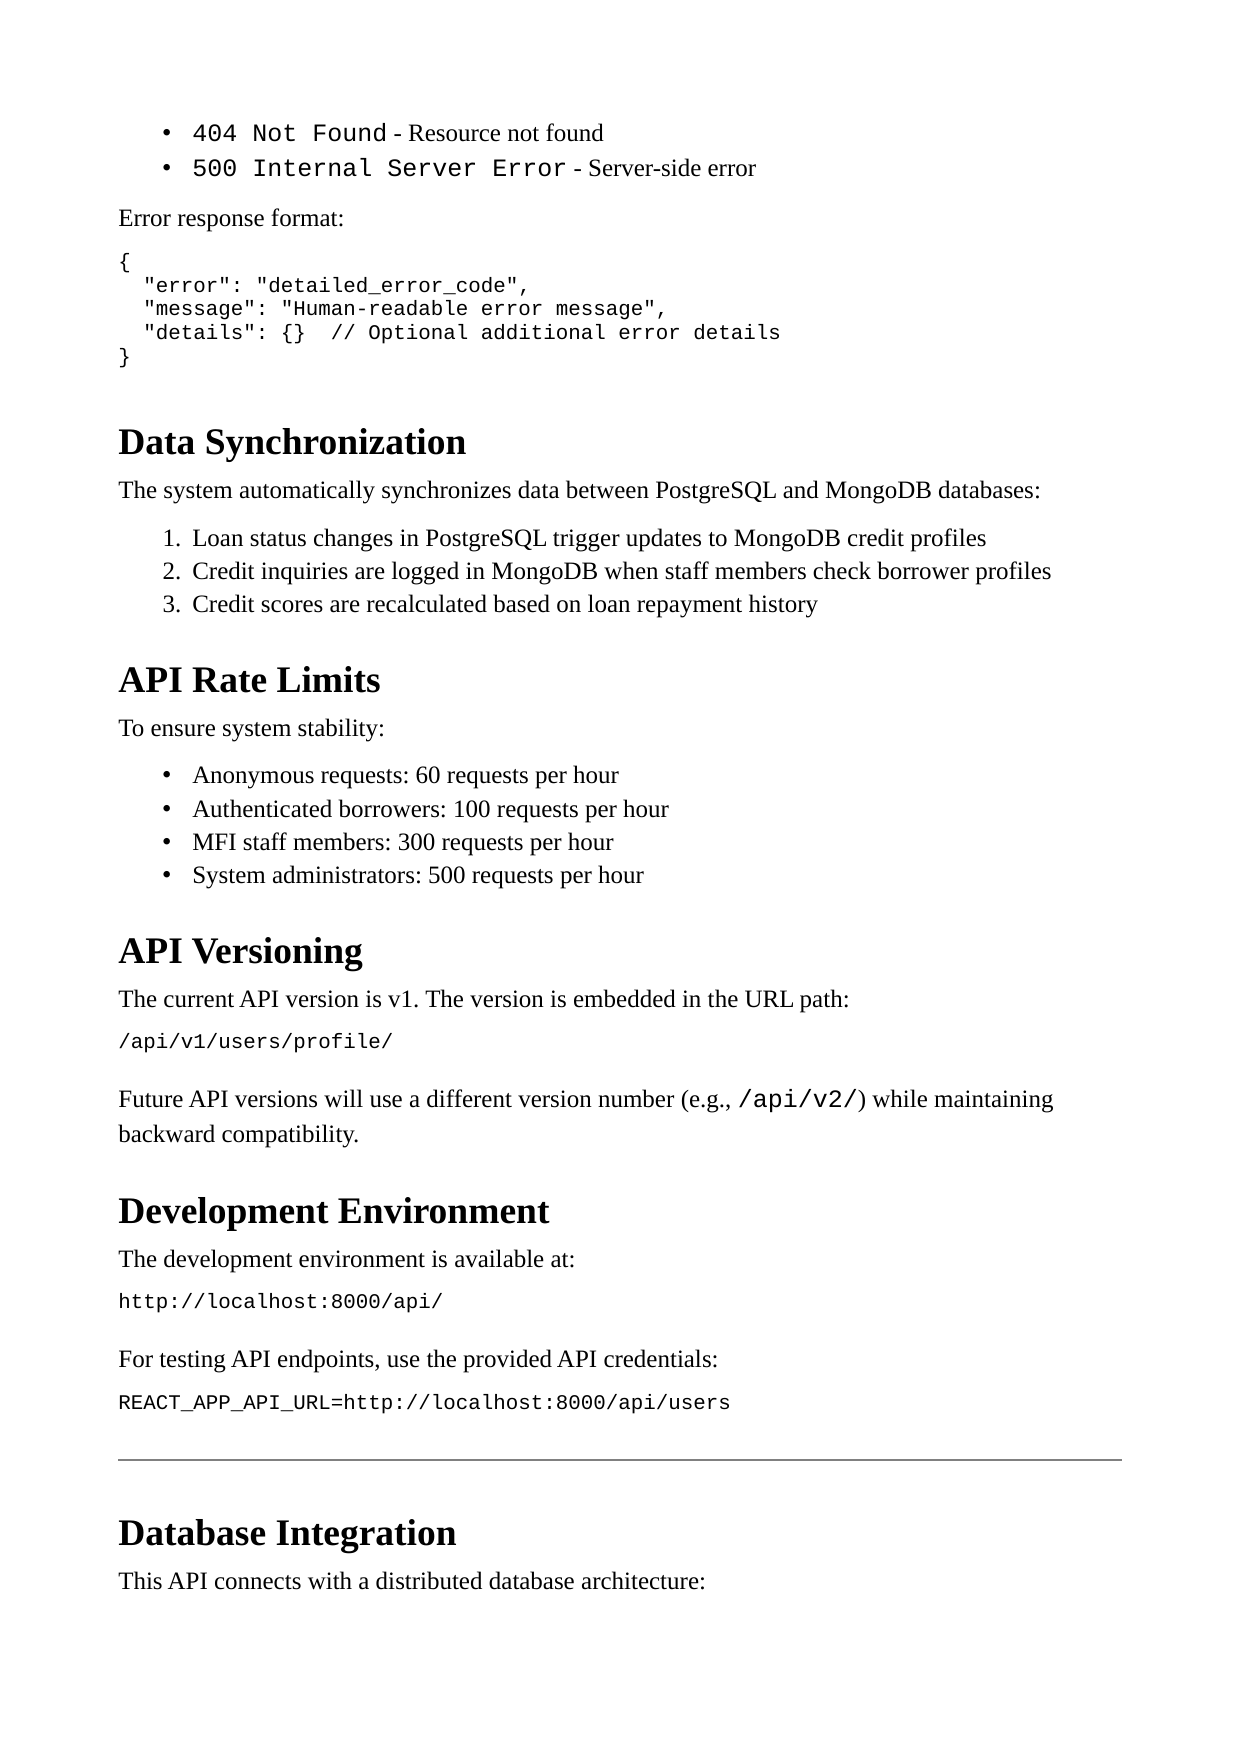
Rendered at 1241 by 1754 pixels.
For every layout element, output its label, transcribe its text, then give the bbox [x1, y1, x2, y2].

subtitle API Versioning [118, 928, 1122, 971]
text To ensure system stability: [118, 713, 1122, 742]
text The development environment is available at: [118, 1244, 1122, 1272]
text { [118, 251, 1122, 275]
text http://localhost:8000/api/ [118, 1291, 1122, 1315]
list Credit scores are recalculated based on loan repayment history [162, 589, 1122, 618]
text } [118, 346, 1122, 369]
list Credit inquiries are logged in MongoDB when staff members check borrower profiles [162, 556, 1122, 585]
text For testing API endpoints, use the provided API credentials: [118, 1344, 1122, 1373]
text REACT_APP_API_URL=http://localhost:8000/api/users [118, 1392, 1122, 1416]
text The system automatically synchronizes data between PostgreSQL and MongoDB databases: [118, 475, 1122, 504]
text This API connects with a distributed database architecture: [118, 1566, 1122, 1594]
text The current API version is v1. The version is embedded in the URL path: [118, 984, 1122, 1012]
text /api/v1/users/profile/ [118, 1031, 1122, 1055]
subtitle API Rate Limits [118, 657, 1122, 701]
subtitle Database Integration [118, 1510, 1122, 1553]
text Future API versions will use a different version number (e.g., /api/v2/) while maintaining backward compatibility. [118, 1084, 1122, 1148]
list Anonymous requests: 60 requests per hour [162, 761, 1122, 789]
list 404 Not Found - Resource not found [162, 118, 1122, 149]
subtitle Development Environment [118, 1188, 1122, 1231]
list Loan status changes in PostgreSQL trigger updates to MongoDB credit profiles [162, 523, 1122, 552]
text Error response format: [118, 203, 1122, 232]
list System administrators: 500 requests per hour [162, 860, 1122, 888]
list 500 Internal Server Error - Server-side error [162, 153, 1122, 184]
text "details": {} // Optional additional error details [118, 322, 1122, 346]
list MFI staff members: 300 requests per hour [162, 827, 1122, 855]
text "message": "Human-readable error message", [118, 298, 1122, 322]
list Authenticated borrowers: 100 requests per hour [162, 794, 1122, 822]
subtitle Data Synchronization [118, 420, 1122, 463]
text "error": "detailed_error_code", [118, 275, 1122, 298]
